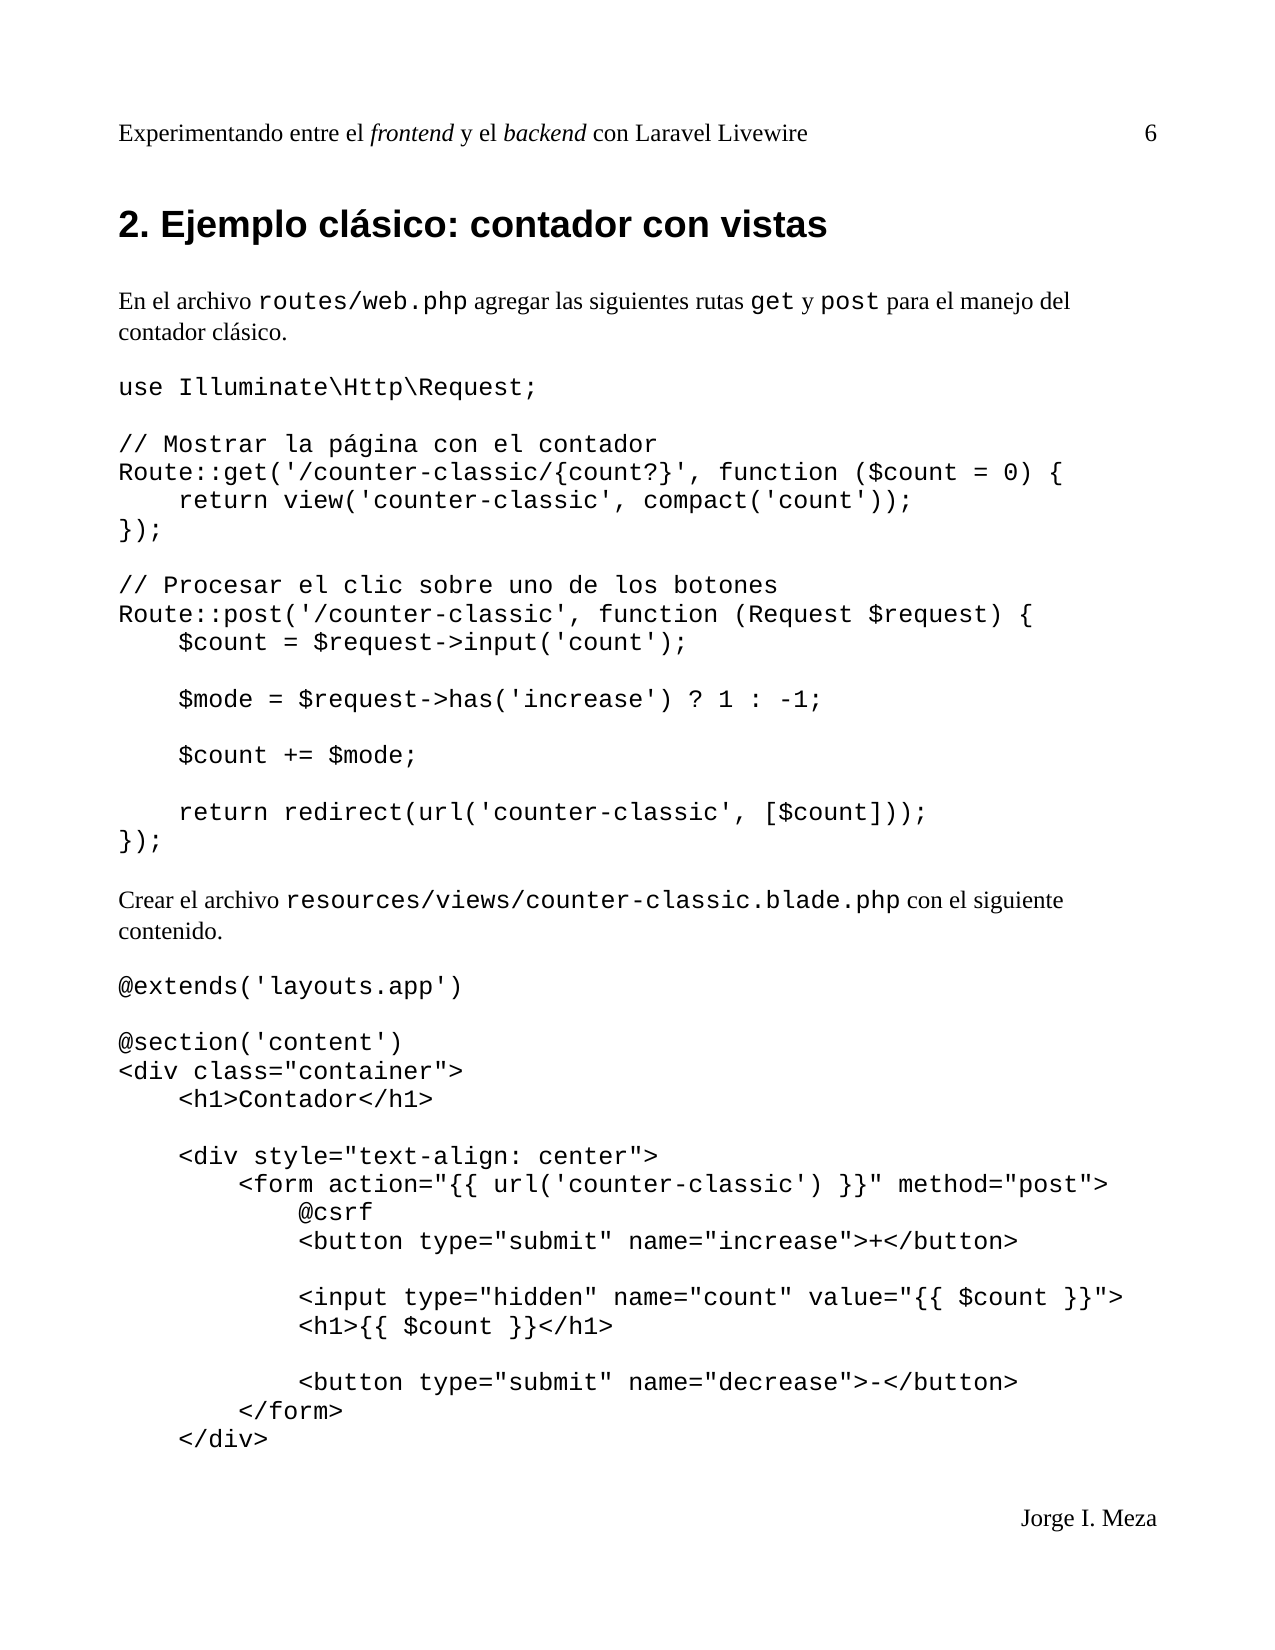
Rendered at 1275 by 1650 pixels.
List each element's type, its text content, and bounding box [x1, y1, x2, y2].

text </div> [118, 1427, 1157, 1455]
text En el archivo routes/web.php agregar las siguientes rutas get y post para el manejo del contador clásico. [118, 286, 1157, 346]
text <form action="{{ url('counter-classic') }}" method="post"> [118, 1172, 1157, 1200]
text @section('content') [118, 1030, 1157, 1058]
text // Procesar el clic sobre uno de los botones [118, 573, 1157, 601]
text $count = $request->input('count'); [118, 629, 1157, 658]
text }); [118, 516, 1157, 544]
text <button type="submit" name="decrease">-</button> [118, 1370, 1157, 1398]
text <button type="submit" name="increase">+</button> [118, 1228, 1157, 1257]
text <h1>{{ $count }}</h1> [118, 1313, 1157, 1342]
text return redirect(url('counter-classic', [$count])); [118, 799, 1157, 828]
text Crear el archivo resources/views/counter-classic.blade.php con el siguiente contenido. [118, 885, 1157, 944]
text <input type="hidden" name="count" value="{{ $count }}"> [118, 1285, 1157, 1313]
text use Illuminate\Http\Request; [118, 374, 1157, 403]
text <h1>Contador</h1> [118, 1087, 1157, 1115]
text $count += $mode; [118, 743, 1157, 771]
text return view('counter-classic', compact('count')); [118, 488, 1157, 516]
text Route::post('/counter-classic', function (Request $request) { [118, 601, 1157, 629]
text </form> [118, 1398, 1157, 1427]
text @csrf [118, 1200, 1157, 1228]
text <div style="text-align: center"> [118, 1143, 1157, 1172]
text <div class="container"> [118, 1058, 1157, 1087]
text $mode = $request->has('increase') ? 1 : -1; [118, 686, 1157, 714]
text @extends('layouts.app') [118, 973, 1157, 1002]
text // Mostrar la página con el contador [118, 431, 1157, 459]
subtitle 2. Ejemplo clásico: contador con vistas [118, 201, 1157, 245]
text Route::get('/counter-classic/{count?}', function ($count = 0) { [118, 459, 1157, 488]
text }); [118, 828, 1157, 856]
